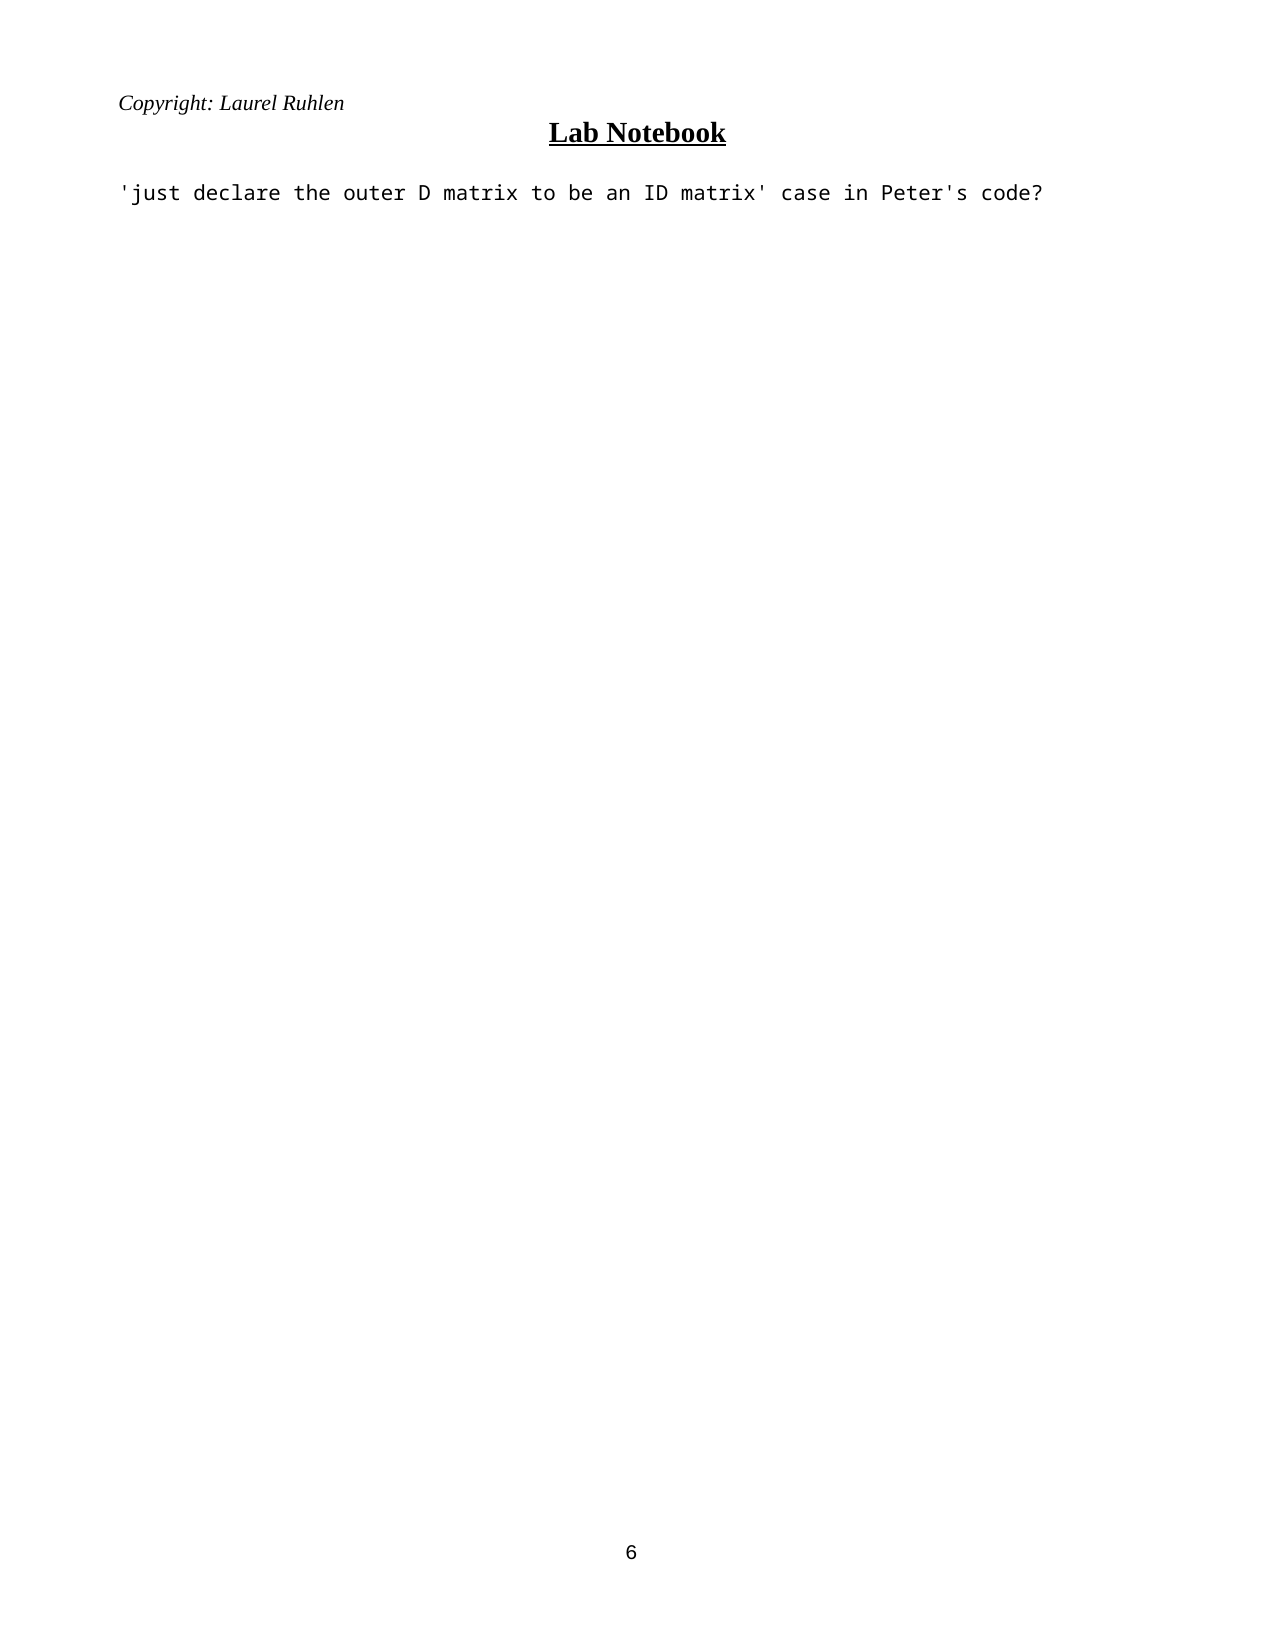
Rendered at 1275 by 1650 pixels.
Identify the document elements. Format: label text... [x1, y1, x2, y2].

text 'just declare the outer D matrix to be an ID matrix' case in Peter's code? [118, 178, 1157, 207]
